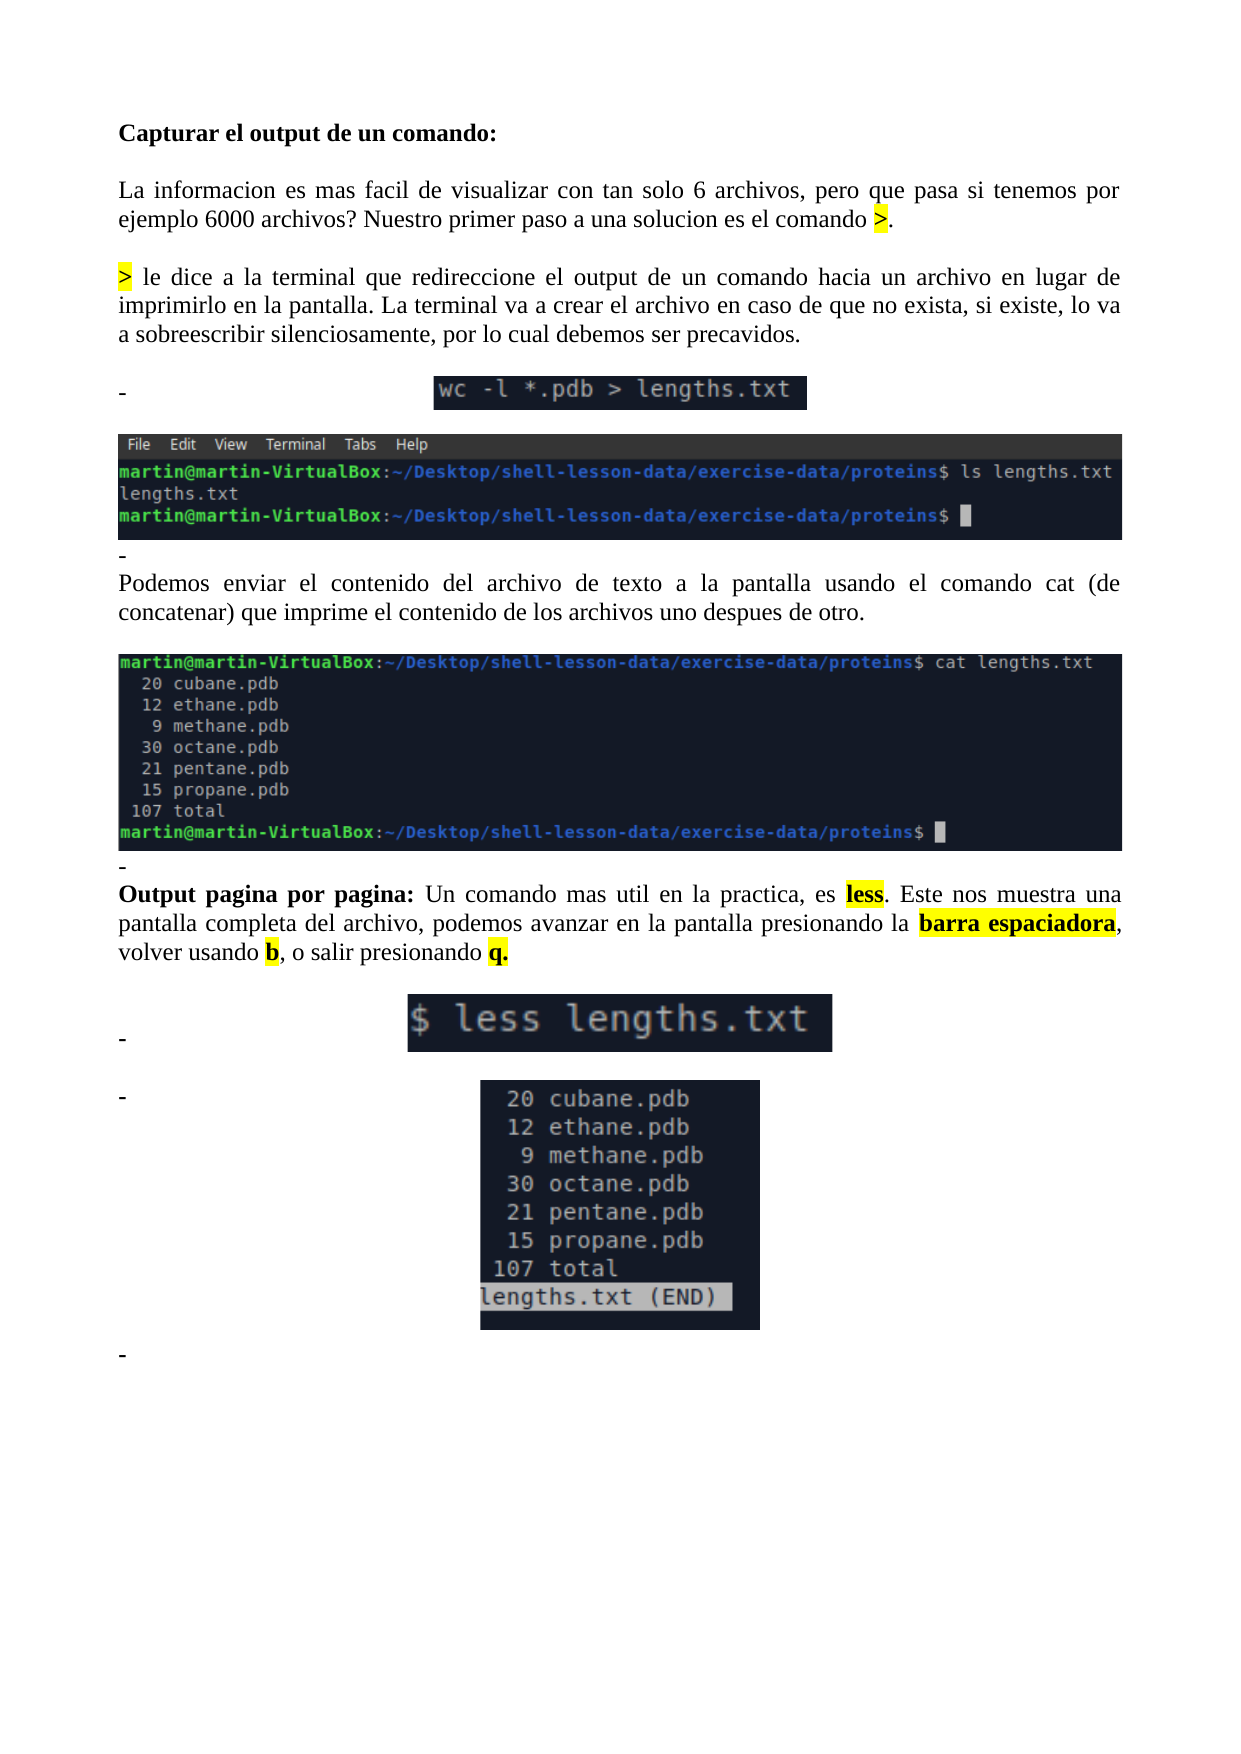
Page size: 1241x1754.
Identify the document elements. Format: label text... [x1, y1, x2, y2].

text La informacion es mas facil de visualizar con tan solo 6 archivos, pero que pasa si tenemos por ejemplo 6000 archivos? Nuestro primer paso a una solucion es el comando >. [118, 176, 1122, 233]
text - [760, 1081, 1122, 1109]
text - [118, 1081, 480, 1109]
picture [407, 994, 833, 1052]
text Output pagina por pagina: Un comando mas util en la practica, es less. Este nos muestra una pantalla completa del archivo, podemos avanzar en la pantalla presionando la barra espaciadora, volver usando b, o salir presionando q. [118, 879, 1122, 966]
text - [118, 1339, 1122, 1368]
picture [118, 654, 1123, 851]
picture [433, 376, 807, 410]
text Capturar el output de un comando: [118, 118, 1122, 147]
text - [833, 1023, 1122, 1052]
picture [480, 1080, 760, 1330]
picture [118, 434, 1123, 540]
text - [118, 1023, 407, 1052]
text - [118, 540, 1122, 568]
text > le dice a la terminal que redireccione el output de un comando hacia un archivo en lugar de imprimirlo en la pantalla. La terminal va a crear el archivo en caso de que no exista, si existe, lo va a sobreescribir silenciosamente, por lo cual debemos ser precavidos. [118, 262, 1122, 348]
text - [118, 377, 433, 406]
text Podemos enviar el contenido del archivo de texto a la pantalla usando el comando cat (de concatenar) que imprime el contenido de los archivos uno despues de otro. [118, 568, 1122, 626]
text - [807, 377, 1122, 406]
text - [118, 851, 1122, 879]
